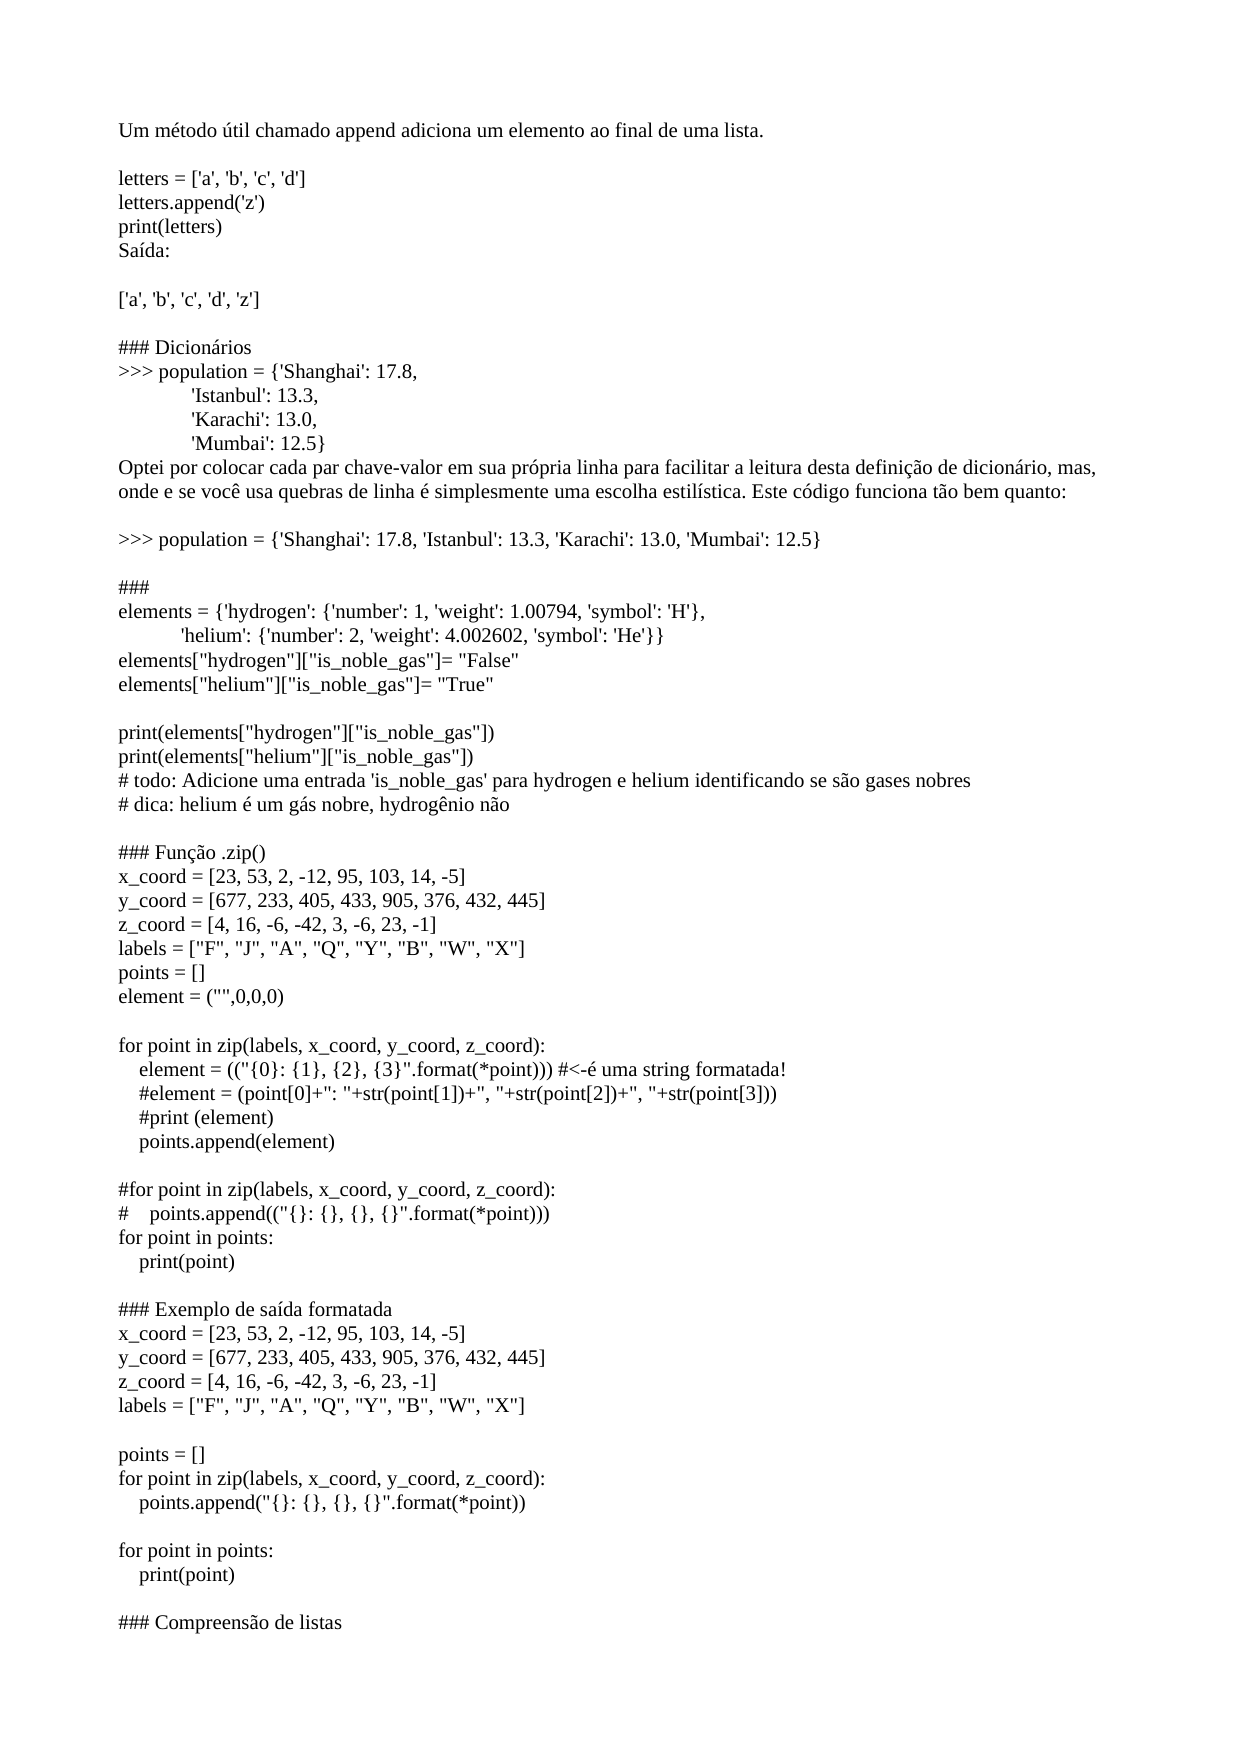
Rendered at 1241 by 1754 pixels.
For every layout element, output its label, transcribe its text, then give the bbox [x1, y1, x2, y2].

text for point in points: [118, 1225, 1122, 1249]
text letters.append('z') [118, 190, 1122, 214]
text ### Compreensão de listas [118, 1610, 1122, 1634]
text print(point) [118, 1249, 1122, 1273]
text element = ("",0,0,0) [118, 984, 1122, 1008]
text element = (("{0}: {1}, {2}, {3}".format(*point))) #<-é uma string formatada! [118, 1057, 1122, 1081]
text labels = ["F", "J", "A", "Q", "Y", "B", "W", "X"] [118, 1393, 1122, 1417]
text print(elements["hydrogen"]["is_noble_gas"]) [118, 720, 1122, 744]
text # dica: helium é um gás nobre, hydrogênio não [118, 792, 1122, 816]
text for point in points: [118, 1538, 1122, 1562]
text y_coord = [677, 233, 405, 433, 905, 376, 432, 445] [118, 888, 1122, 912]
text elements["helium"]["is_noble_gas"]= "True" [118, 672, 1122, 696]
text ### Exemplo de saída formatada [118, 1297, 1122, 1321]
text points.append("{}: {}, {}, {}".format(*point)) [118, 1490, 1122, 1514]
text elements = {'hydrogen': {'number': 1, 'weight': 1.00794, 'symbol': 'H'}, [118, 599, 1122, 623]
text #for point in zip(labels, x_coord, y_coord, z_coord): [118, 1177, 1122, 1201]
text y_coord = [677, 233, 405, 433, 905, 376, 432, 445] [118, 1345, 1122, 1369]
text #element = (point[0]+": "+str(point[1])+", "+str(point[2])+", "+str(point[3])) [118, 1081, 1122, 1105]
text x_coord = [23, 53, 2, -12, 95, 103, 14, -5] [118, 1321, 1122, 1345]
text points.append(element) [118, 1129, 1122, 1153]
text >>> population = {'Shanghai': 17.8, 'Istanbul': 13.3, 'Karachi': 13.0, 'Mumbai': 12.5} [118, 527, 1122, 551]
text 'helium': {'number': 2, 'weight': 4.002602, 'symbol': 'He'}} [118, 623, 1122, 647]
text print(point) [118, 1562, 1122, 1586]
text >>> population = {'Shanghai': 17.8, [118, 359, 1122, 383]
text Um método útil chamado append adiciona um elemento ao final de uma lista. [118, 118, 1122, 142]
text ['a', 'b', 'c', 'd', 'z'] [118, 287, 1122, 311]
text print(letters) [118, 214, 1122, 238]
text points = [] [118, 1442, 1122, 1466]
text ### [118, 575, 1122, 599]
text ### Função .zip() [118, 840, 1122, 864]
text letters = ['a', 'b', 'c', 'd'] [118, 166, 1122, 190]
text 'Mumbai': 12.5} [118, 431, 1122, 455]
text for point in zip(labels, x_coord, y_coord, z_coord): [118, 1032, 1122, 1057]
text 'Istanbul': 13.3, [118, 383, 1122, 407]
text points = [] [118, 960, 1122, 984]
text z_coord = [4, 16, -6, -42, 3, -6, 23, -1] [118, 912, 1122, 936]
text Optei por colocar cada par chave-valor em sua própria linha para facilitar a leitura desta definição de dicionário, mas, onde e se você usa quebras de linha é simplesmente uma escolha estilística. Este código funciona tão bem quanto: [118, 455, 1122, 503]
text print(elements["helium"]["is_noble_gas"]) [118, 744, 1122, 768]
text for point in zip(labels, x_coord, y_coord, z_coord): [118, 1466, 1122, 1490]
text z_coord = [4, 16, -6, -42, 3, -6, 23, -1] [118, 1369, 1122, 1393]
text ### Dicionários [118, 335, 1122, 359]
text x_coord = [23, 53, 2, -12, 95, 103, 14, -5] [118, 864, 1122, 888]
text labels = ["F", "J", "A", "Q", "Y", "B", "W", "X"] [118, 936, 1122, 960]
text # points.append(("{}: {}, {}, {}".format(*point))) [118, 1201, 1122, 1225]
text elements["hydrogen"]["is_noble_gas"]= "False" [118, 647, 1122, 672]
text Saída: [118, 238, 1122, 262]
text 'Karachi': 13.0, [118, 407, 1122, 431]
text # todo: Adicione uma entrada 'is_noble_gas' para hydrogen e helium identificando se são gases nobres [118, 768, 1122, 792]
text #print (element) [118, 1105, 1122, 1129]
